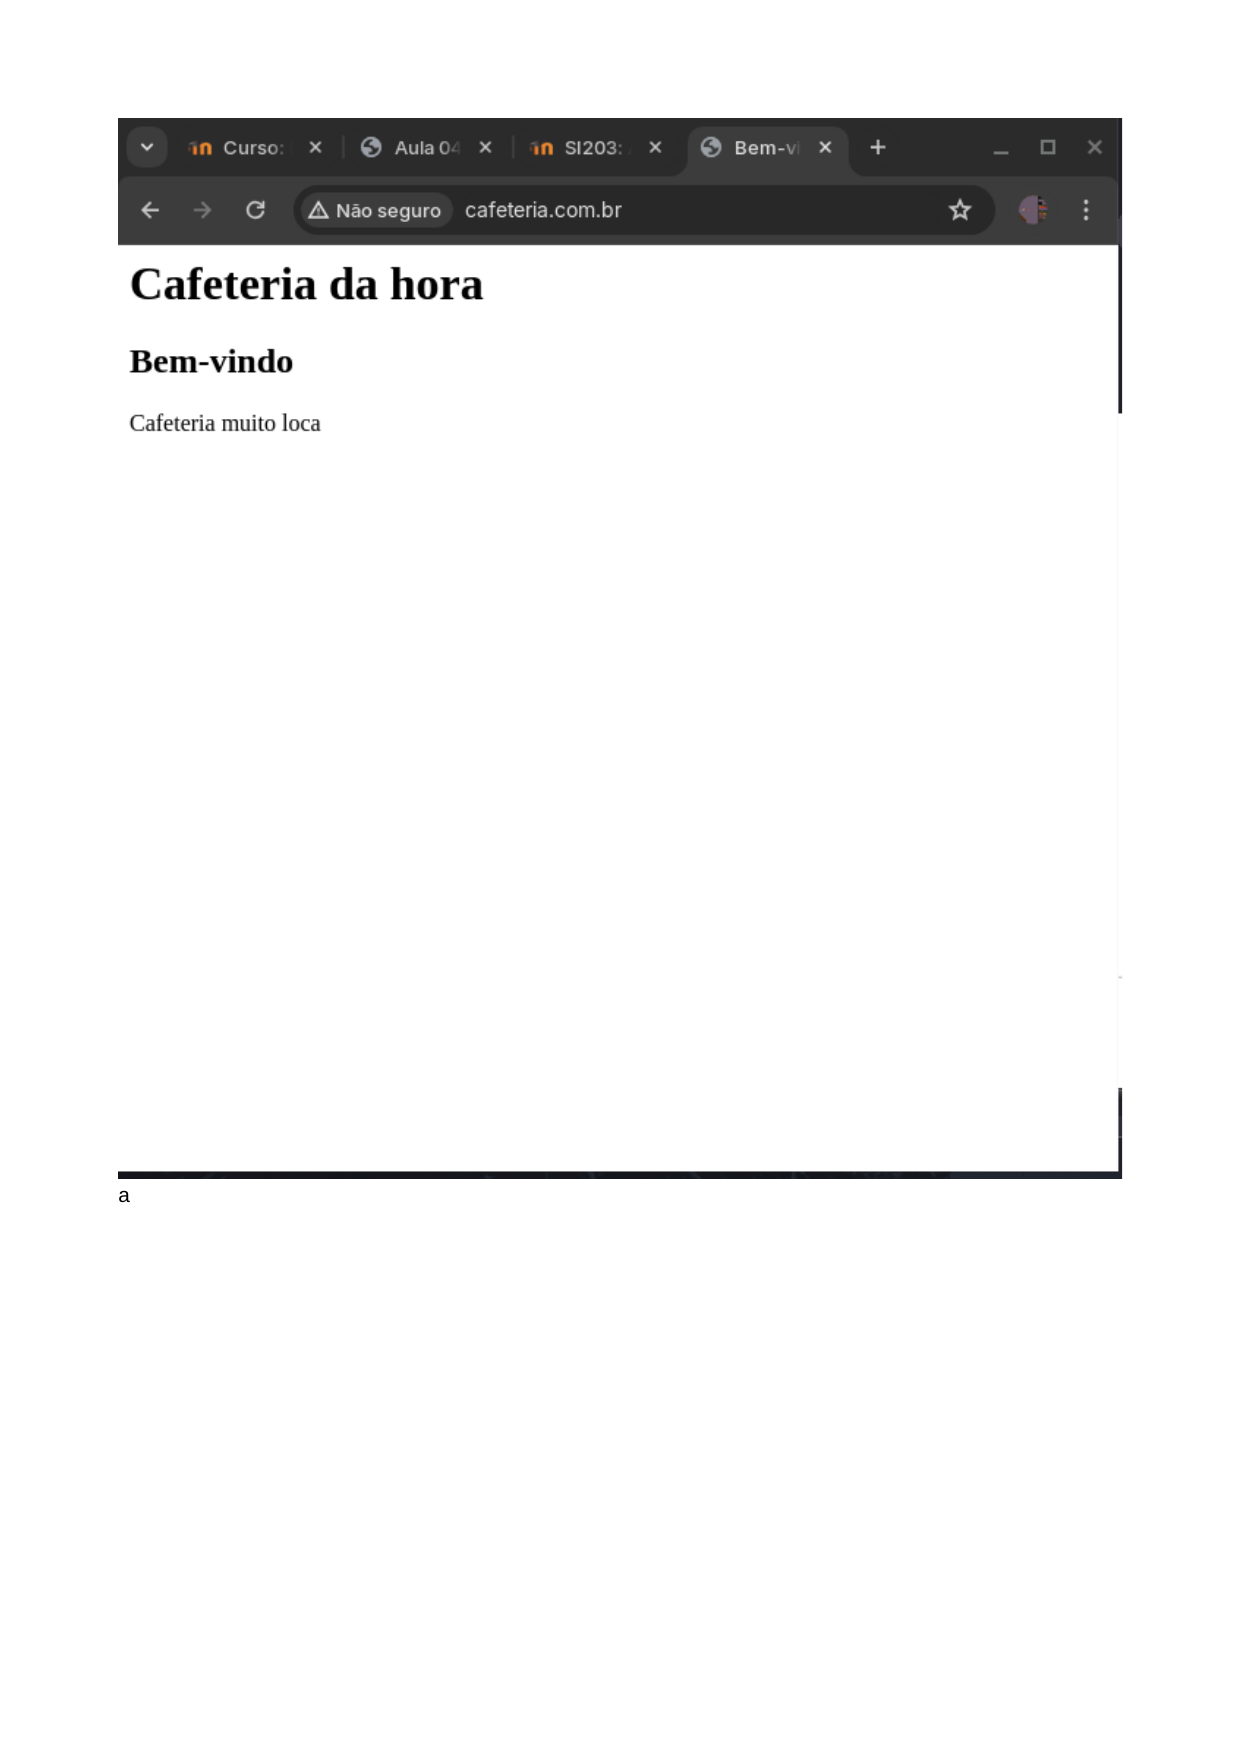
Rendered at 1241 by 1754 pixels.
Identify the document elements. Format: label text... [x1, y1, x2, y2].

picture [118, 118, 1123, 1179]
text a [118, 1179, 1122, 1207]
